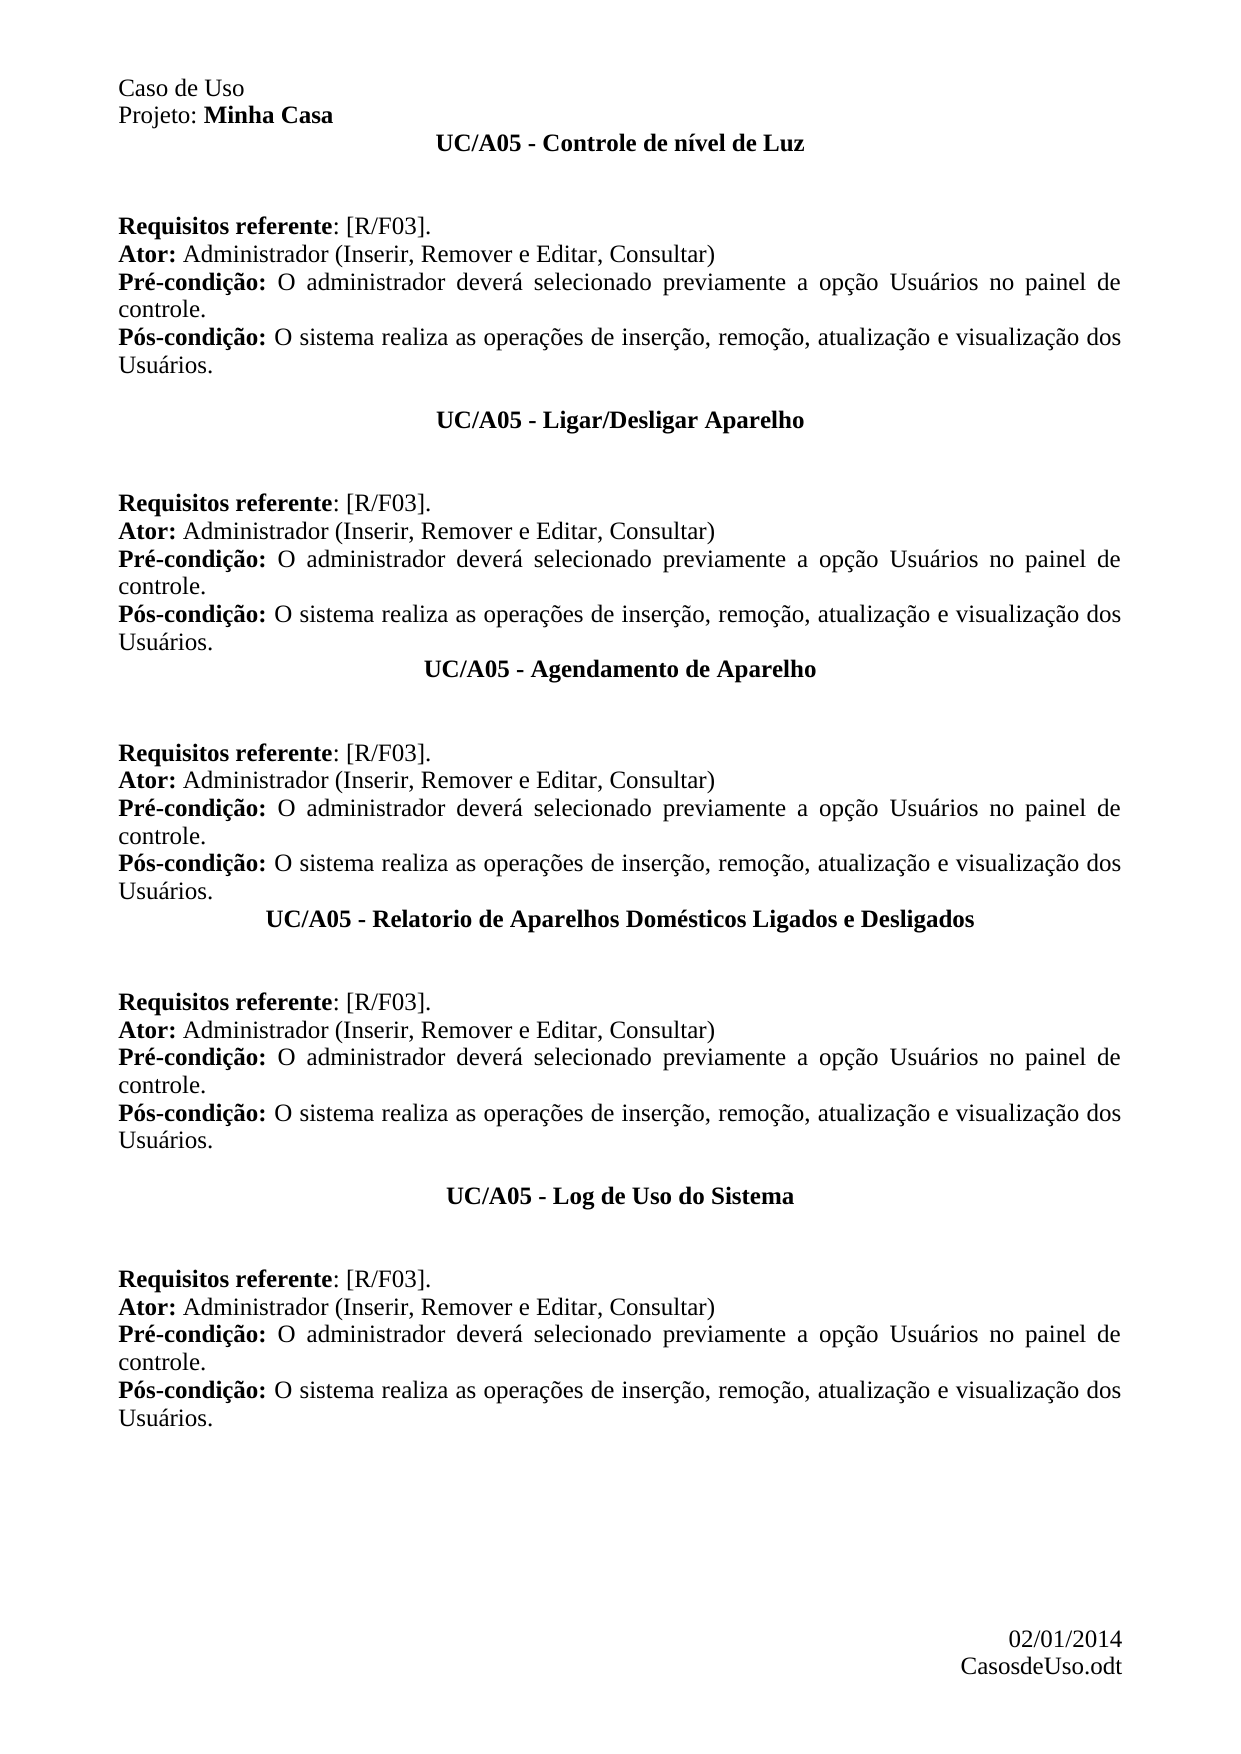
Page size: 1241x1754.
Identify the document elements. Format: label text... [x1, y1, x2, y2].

text Ator: Administrador (Inserir, Remover e Editar, Consultar) [118, 517, 1122, 545]
text Pré-condição: O administrador deverá selecionado previamente a opção Usuários no painel de controle. [118, 545, 1122, 600]
text UC/A05 - Agendamento de Aparelho [118, 656, 1122, 683]
text UC/A05 - Controle de nível de Luz [118, 129, 1122, 157]
text UC/A05 - Ligar/Desligar Aparelho [118, 406, 1122, 434]
text Pós-condição: O sistema realiza as operações de inserção, remoção, atualização e visualização dos Usuários. [118, 600, 1122, 656]
text Requisitos referente: [R/F03]. [118, 1265, 1122, 1293]
text UC/A05 - Relatorio de Aparelhos Domésticos Ligados e Desligados [118, 905, 1122, 933]
text Pré-condição: O administrador deverá selecionado previamente a opção Usuários no painel de controle. [118, 1321, 1122, 1376]
text Ator: Administrador (Inserir, Remover e Editar, Consultar) [118, 766, 1122, 794]
text UC/A05 - Log de Uso do Sistema [118, 1182, 1122, 1210]
text Pré-condição: O administrador deverá selecionado previamente a opção Usuários no painel de controle. [118, 794, 1122, 849]
text Pré-condição: O administrador deverá selecionado previamente a opção Usuários no painel de controle. [118, 1043, 1122, 1099]
text Pós-condição: O sistema realiza as operações de inserção, remoção, atualização e visualização dos Usuários. [118, 1376, 1122, 1431]
text Requisitos referente: [R/F03]. [118, 489, 1122, 517]
text Ator: Administrador (Inserir, Remover e Editar, Consultar) [118, 240, 1122, 268]
text Requisitos referente: [R/F03]. [118, 739, 1122, 766]
text Pós-condição: O sistema realiza as operações de inserção, remoção, atualização e visualização dos Usuários. [118, 1099, 1122, 1154]
text Requisitos referente: [R/F03]. [118, 988, 1122, 1016]
text Ator: Administrador (Inserir, Remover e Editar, Consultar) [118, 1016, 1122, 1043]
text Ator: Administrador (Inserir, Remover e Editar, Consultar) [118, 1293, 1122, 1321]
text Pós-condição: O sistema realiza as operações de inserção, remoção, atualização e visualização dos Usuários. [118, 849, 1122, 905]
text Pós-condição: O sistema realiza as operações de inserção, remoção, atualização e visualização dos Usuários. [118, 323, 1122, 378]
text Requisitos referente: [R/F03]. [118, 212, 1122, 240]
text Pré-condição: O administrador deverá selecionado previamente a opção Usuários no painel de controle. [118, 268, 1122, 323]
